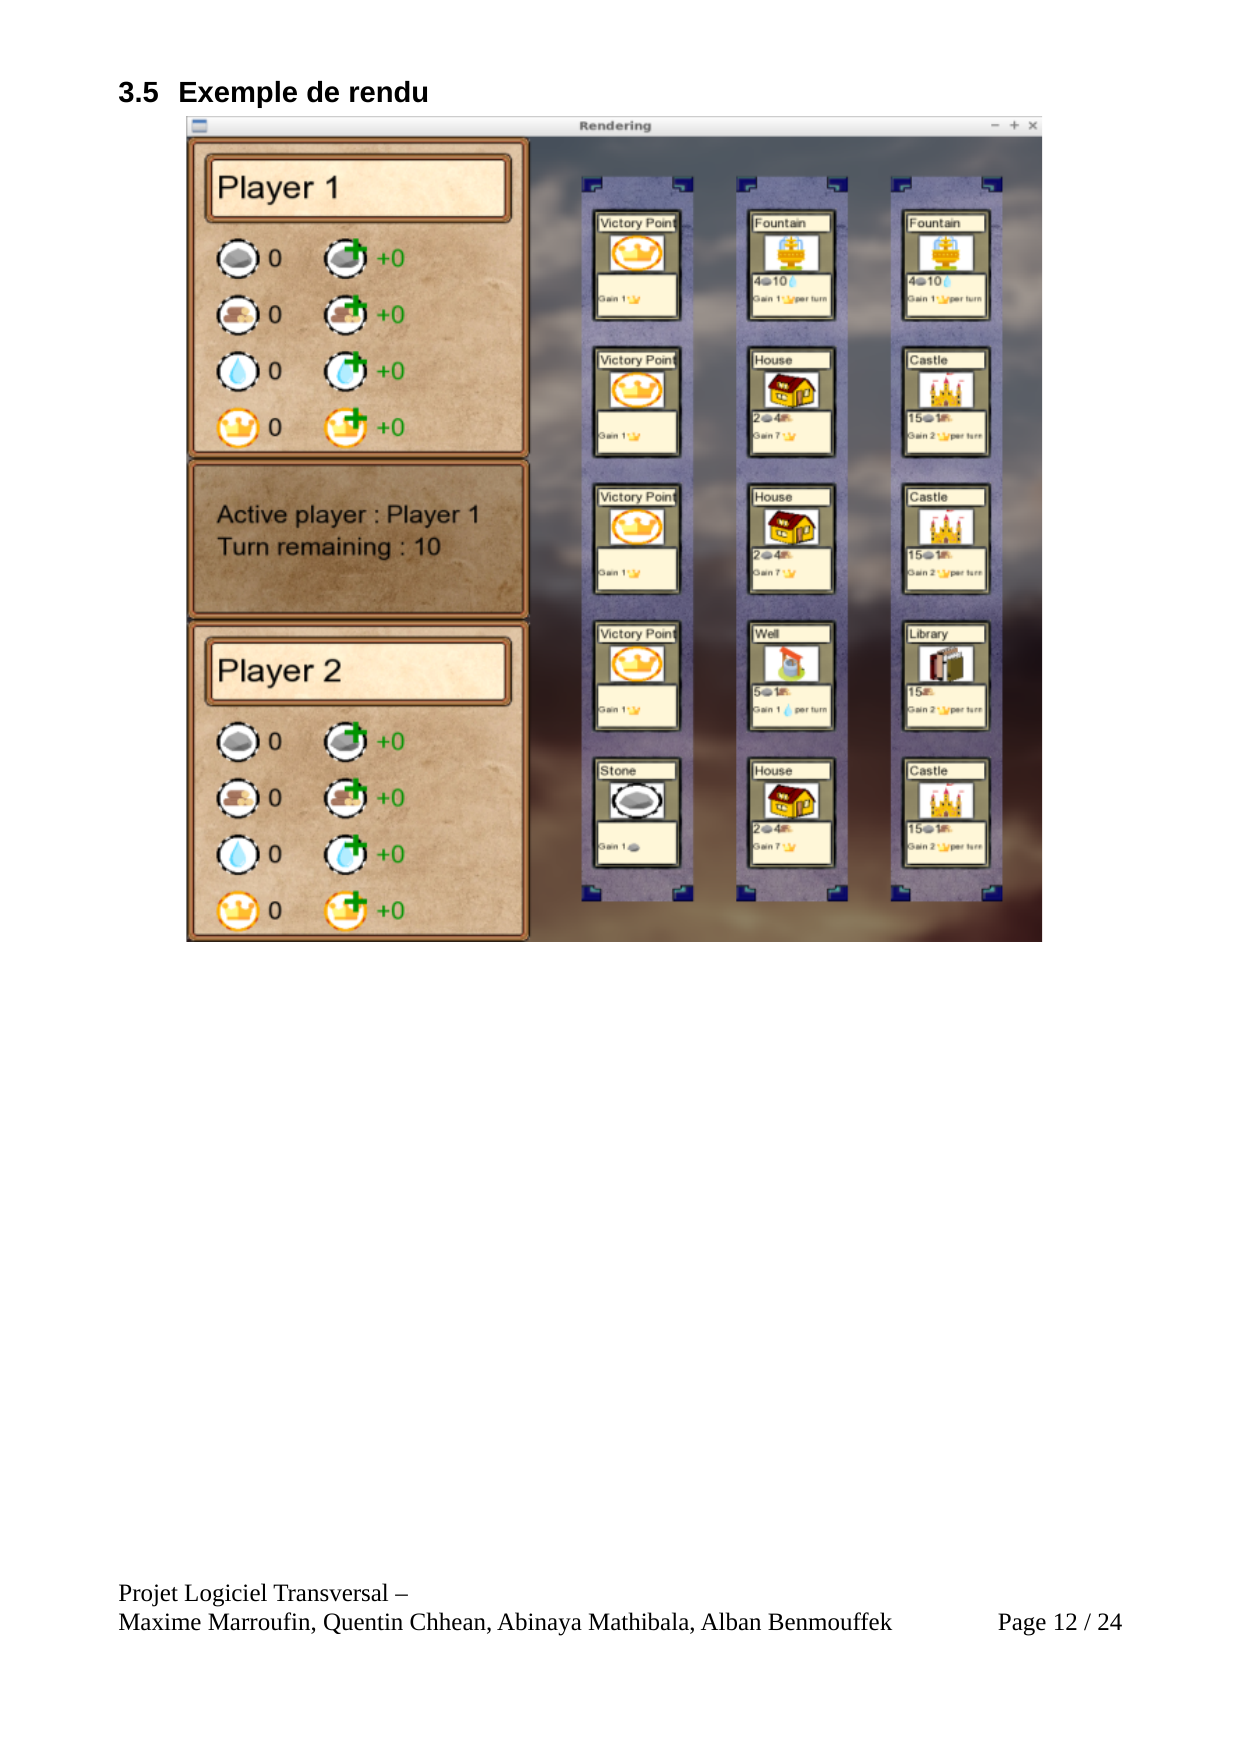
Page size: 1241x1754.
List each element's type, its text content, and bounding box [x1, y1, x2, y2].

subtitle Exemple de rendu [118, 75, 1122, 108]
